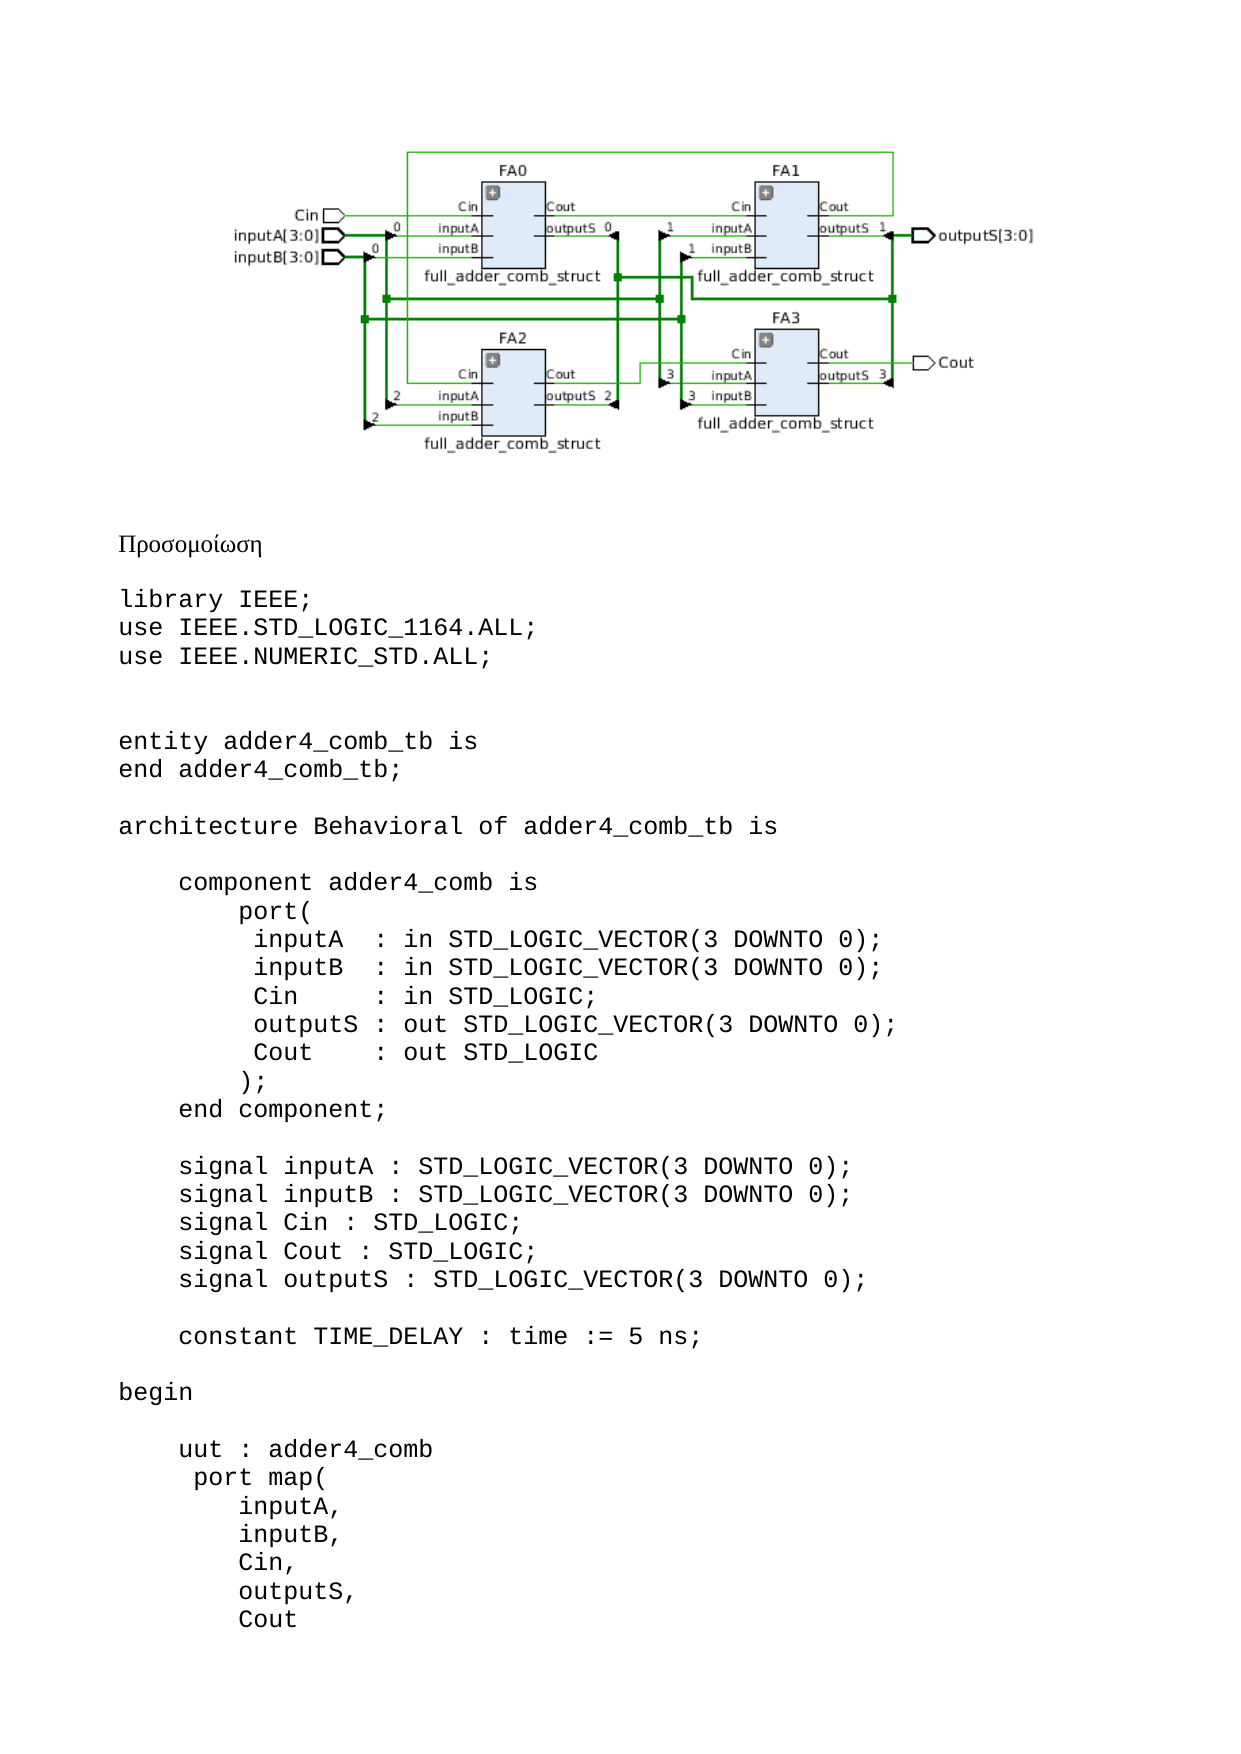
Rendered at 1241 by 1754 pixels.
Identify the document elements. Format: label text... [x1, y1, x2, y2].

picture [200, 118, 1040, 472]
text outputS, [118, 1578, 1122, 1607]
text Προσομοίωση [118, 529, 1122, 558]
text signal inputA : STD_LOGIC_VECTOR(3 DOWNTO 0); [118, 1153, 1122, 1182]
text begin [118, 1380, 1122, 1408]
text ); [118, 1068, 1122, 1097]
text signal Cout : STD_LOGIC; [118, 1238, 1122, 1267]
text use IEEE.STD_LOGIC_1164.ALL; [118, 615, 1122, 643]
text component adder4_comb is [118, 870, 1122, 898]
text outputS : out STD_LOGIC_VECTOR(3 DOWNTO 0); [118, 1012, 1122, 1040]
text inputA : in STD_LOGIC_VECTOR(3 DOWNTO 0); [118, 927, 1122, 955]
text use IEEE.NUMERIC_STD.ALL; [118, 643, 1122, 672]
text inputA, [118, 1493, 1122, 1522]
text library IEEE; [118, 587, 1122, 615]
text signal outputS : STD_LOGIC_VECTOR(3 DOWNTO 0); [118, 1267, 1122, 1295]
text Cin : in STD_LOGIC; [118, 983, 1122, 1012]
text constant TIME_DELAY : time := 5 ns; [118, 1323, 1122, 1352]
text Cout : out STD_LOGIC [118, 1040, 1122, 1068]
text entity adder4_comb_tb is [118, 728, 1122, 757]
text port map( [118, 1465, 1122, 1493]
text signal Cin : STD_LOGIC; [118, 1210, 1122, 1238]
text end adder4_comb_tb; [118, 757, 1122, 785]
text architecture Behavioral of adder4_comb_tb is [118, 813, 1122, 842]
text Cin, [118, 1550, 1122, 1578]
text signal inputB : STD_LOGIC_VECTOR(3 DOWNTO 0); [118, 1182, 1122, 1210]
text port( [118, 898, 1122, 927]
text Cout [118, 1607, 1122, 1635]
text end component; [118, 1097, 1122, 1125]
text inputB : in STD_LOGIC_VECTOR(3 DOWNTO 0); [118, 955, 1122, 983]
text inputB, [118, 1522, 1122, 1550]
text uut : adder4_comb [118, 1437, 1122, 1465]
